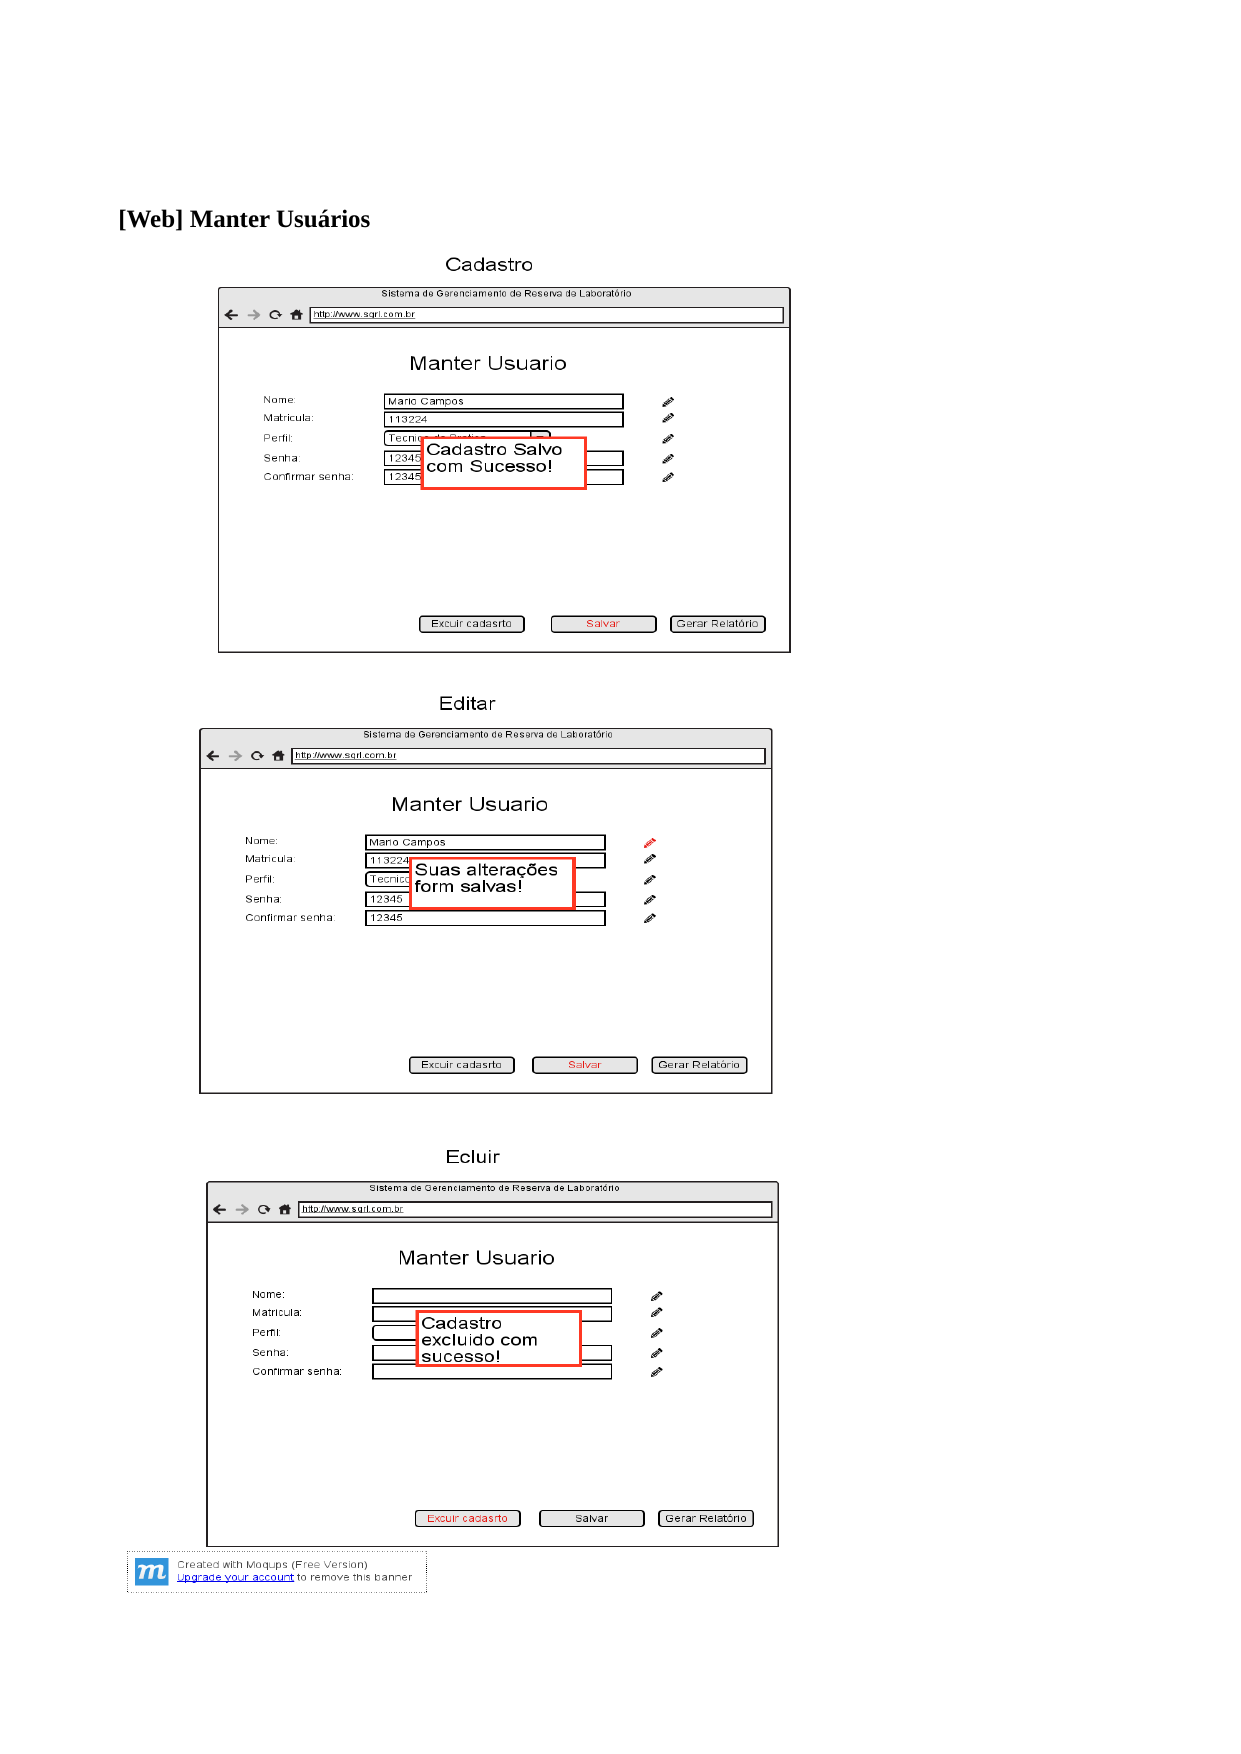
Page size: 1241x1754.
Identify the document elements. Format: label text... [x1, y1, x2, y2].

text [Web] Manter Usuários [118, 204, 1122, 233]
picture [118, 233, 919, 1599]
